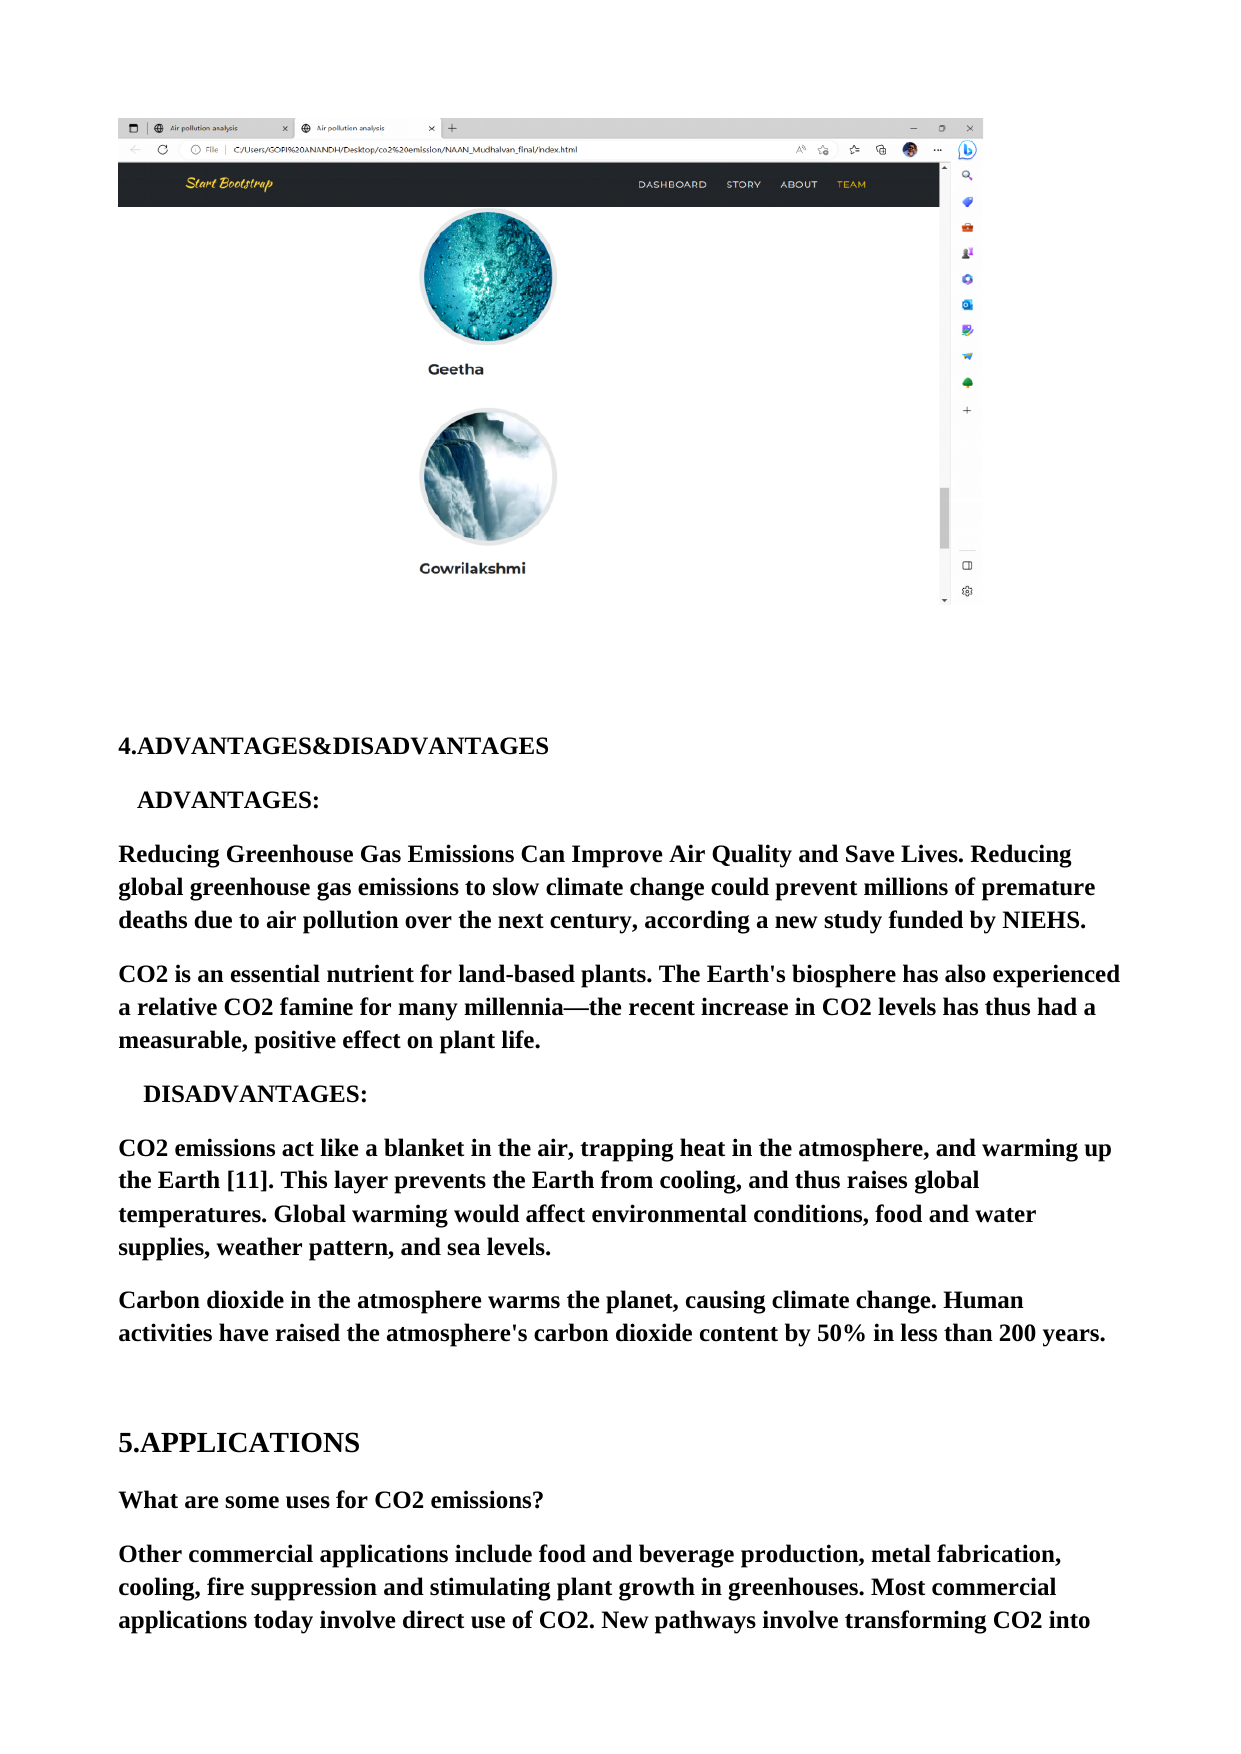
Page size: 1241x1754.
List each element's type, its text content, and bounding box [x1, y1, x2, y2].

text Reducing Greenhouse Gas Emissions Can Improve Air Quality and Save Lives. Reducing global greenhouse gas emissions to slow climate change could prevent millions of premature deaths due to air pollution over the next century, according a new study funded by NIEHS. [118, 839, 1122, 934]
text Other commercial applications include food and beverage production, metal fabrication, cooling, fire suppression and stimulating plant growth in greenhouses. Most commercial applications today involve direct use of CO2. New pathways involve transforming CO2 into [118, 1539, 1122, 1633]
text What are some uses for CO2 emissions? [118, 1485, 1122, 1513]
text 5.APPLICATIONS [118, 1425, 1122, 1459]
text DISADVANTAGES: [118, 1079, 1122, 1107]
text 4.ADVANTAGES&DISADVANTAGES [118, 731, 1122, 760]
text CO2 is an essential nutrient for land-based plants. The Earth's biosphere has also experienced a relative CO2 famine for many millennia—the recent increase in CO2 levels has thus had a measurable, positive effect on plant life. [118, 959, 1122, 1054]
text ADVANTAGES: [118, 785, 1122, 814]
text CO2 emissions act like a blanket in the air, trapping heat in the atmosphere, and warming up the Earth [11]. This layer prevents the Earth from cooling, and thus raises global temperatures. Global warming would affect environmental conditions, food and water supplies, weather pattern, and sea levels. [118, 1133, 1122, 1260]
text Carbon dioxide in the atmosphere warms the planet, causing climate change. Human activities have raised the atmosphere's carbon dioxide content by 50% in less than 200 years. [118, 1286, 1122, 1347]
